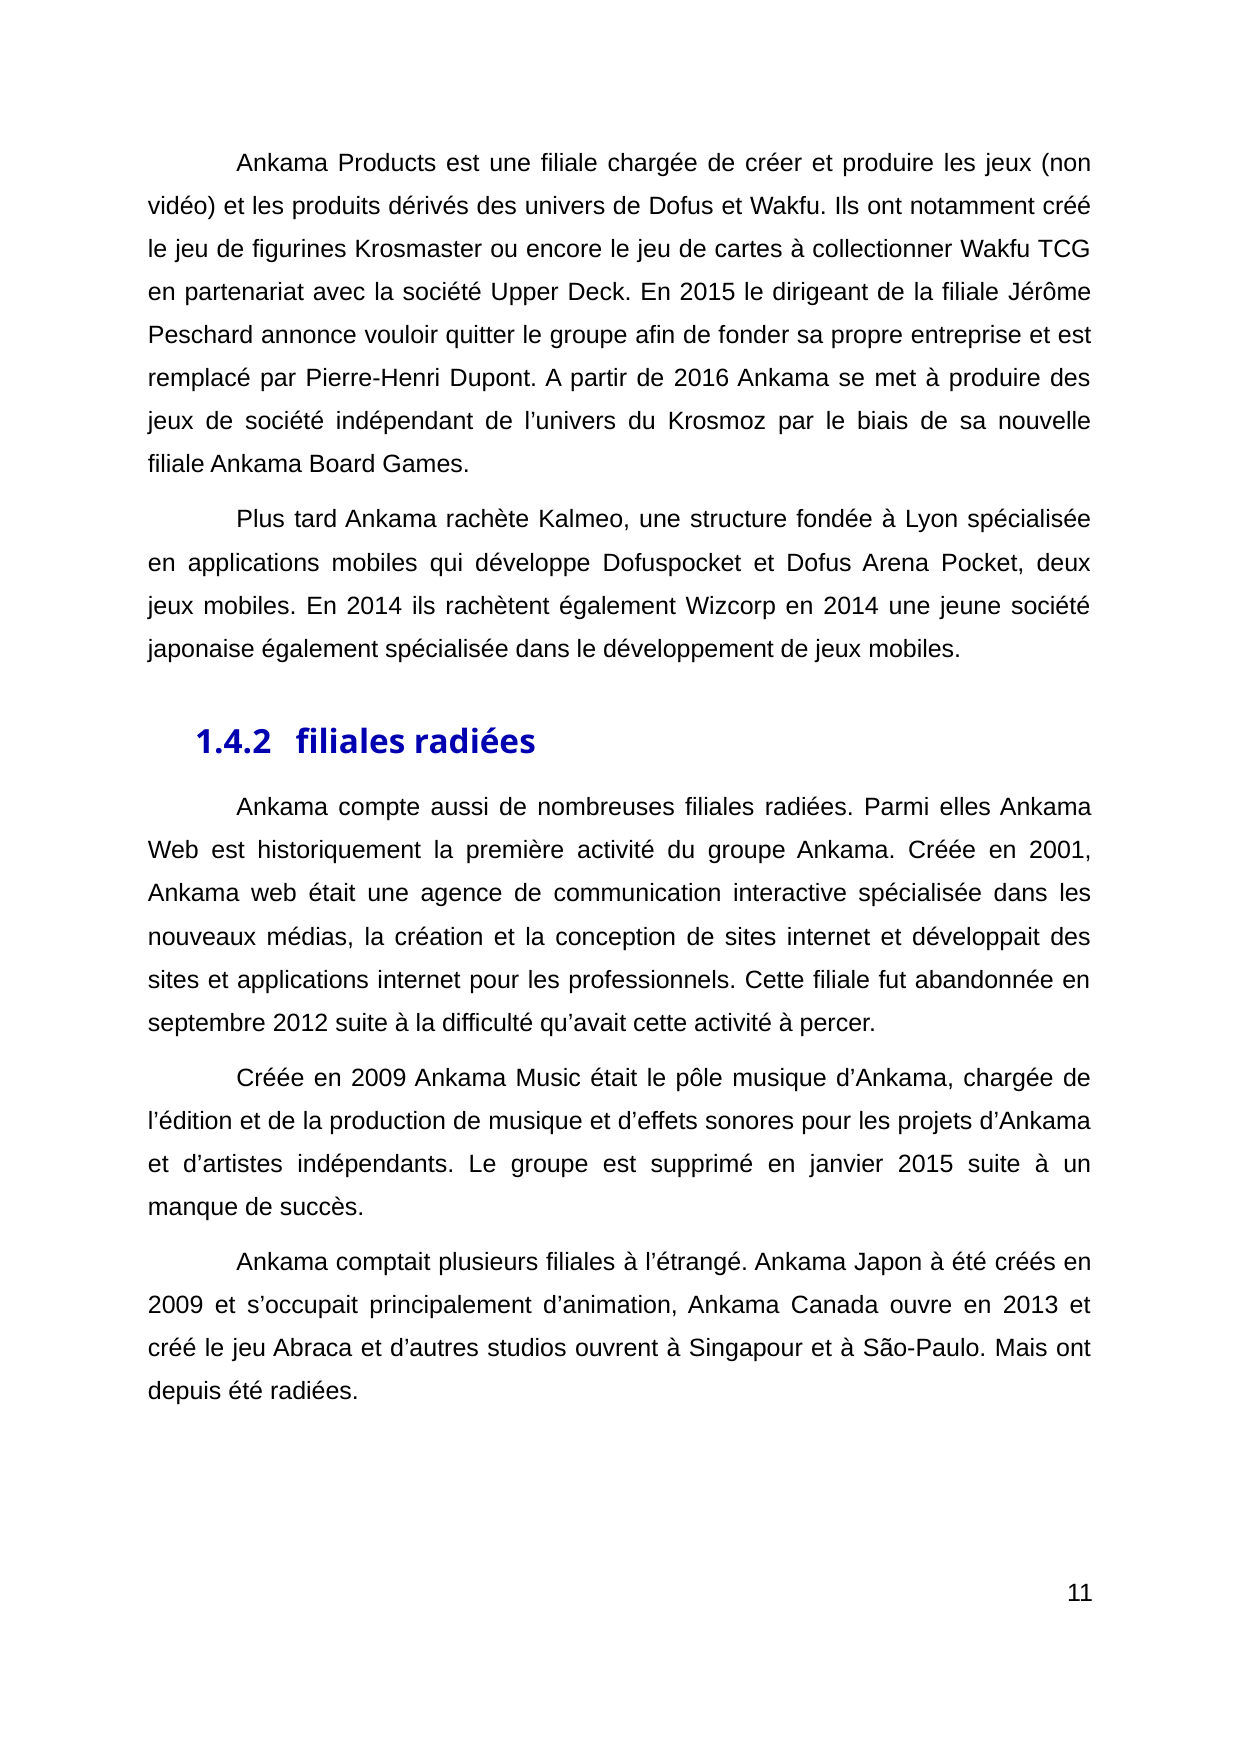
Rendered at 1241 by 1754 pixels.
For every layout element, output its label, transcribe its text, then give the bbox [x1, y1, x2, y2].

subtitle filiales radiées [148, 718, 1093, 763]
text Ankama comptait plusieurs filiales à l’étrangé. Ankama Japon à été créés en 2009 et s’occupait principalement d’animation, Ankama Canada ouvre en 2013 et créé le jeu Abraca et d’autres studios ouvrent à Singapour et à São-Paulo. Mais ont depuis été radiées. [148, 1247, 1093, 1405]
text Plus tard Ankama rachète Kalmeo, une structure fondée à Lyon spécialisée en applications mobiles qui développe Dofuspocket et Dofus Arena Pocket, deux jeux mobiles. En 2014 ils rachètent également Wizcorp en 2014 une jeune société japonaise également spécialisée dans le développement de jeux mobiles. [148, 504, 1093, 662]
text Ankama compte aussi de nombreuses filiales radiées. Parmi elles Ankama Web est historiquement la première activité du groupe Ankama. Créée en 2001, Ankama web était une agence de communication interactive spécialisée dans les nouveaux médias, la création et la conception de sites internet et développait des sites et applications internet pour les professionnels. Cette filiale fut abandonnée en septembre 2012 suite à la difficulté qu’avait cette activité à percer. [148, 792, 1093, 1037]
text Ankama Products est une filiale chargée de créer et produire les jeux (non vidéo) et les produits dérivés des univers de Dofus et Wakfu. Ils ont notamment créé le jeu de figurines Krosmaster ou encore le jeu de cartes à collectionner Wakfu TCG en partenariat avec la société Upper Deck. En 2015 le dirigeant de la filiale Jérôme Peschard annonce vouloir quitter le groupe afin de fonder sa propre entreprise et est remplacé par Pierre-Henri Dupont. A partir de 2016 Ankama se met à produire des jeux de société indépendant de l’univers du Krosmoz par le biais de sa nouvelle filiale Ankama Board Games. [148, 148, 1093, 478]
text Créée en 2009 Ankama Music était le pôle musique d’Ankama, chargée de l’édition et de la production de musique et d’effets sonores pour les projets d’Ankama et d’artistes indépendants. Le groupe est supprimé en janvier 2015 suite à un manque de succès. [148, 1063, 1093, 1221]
